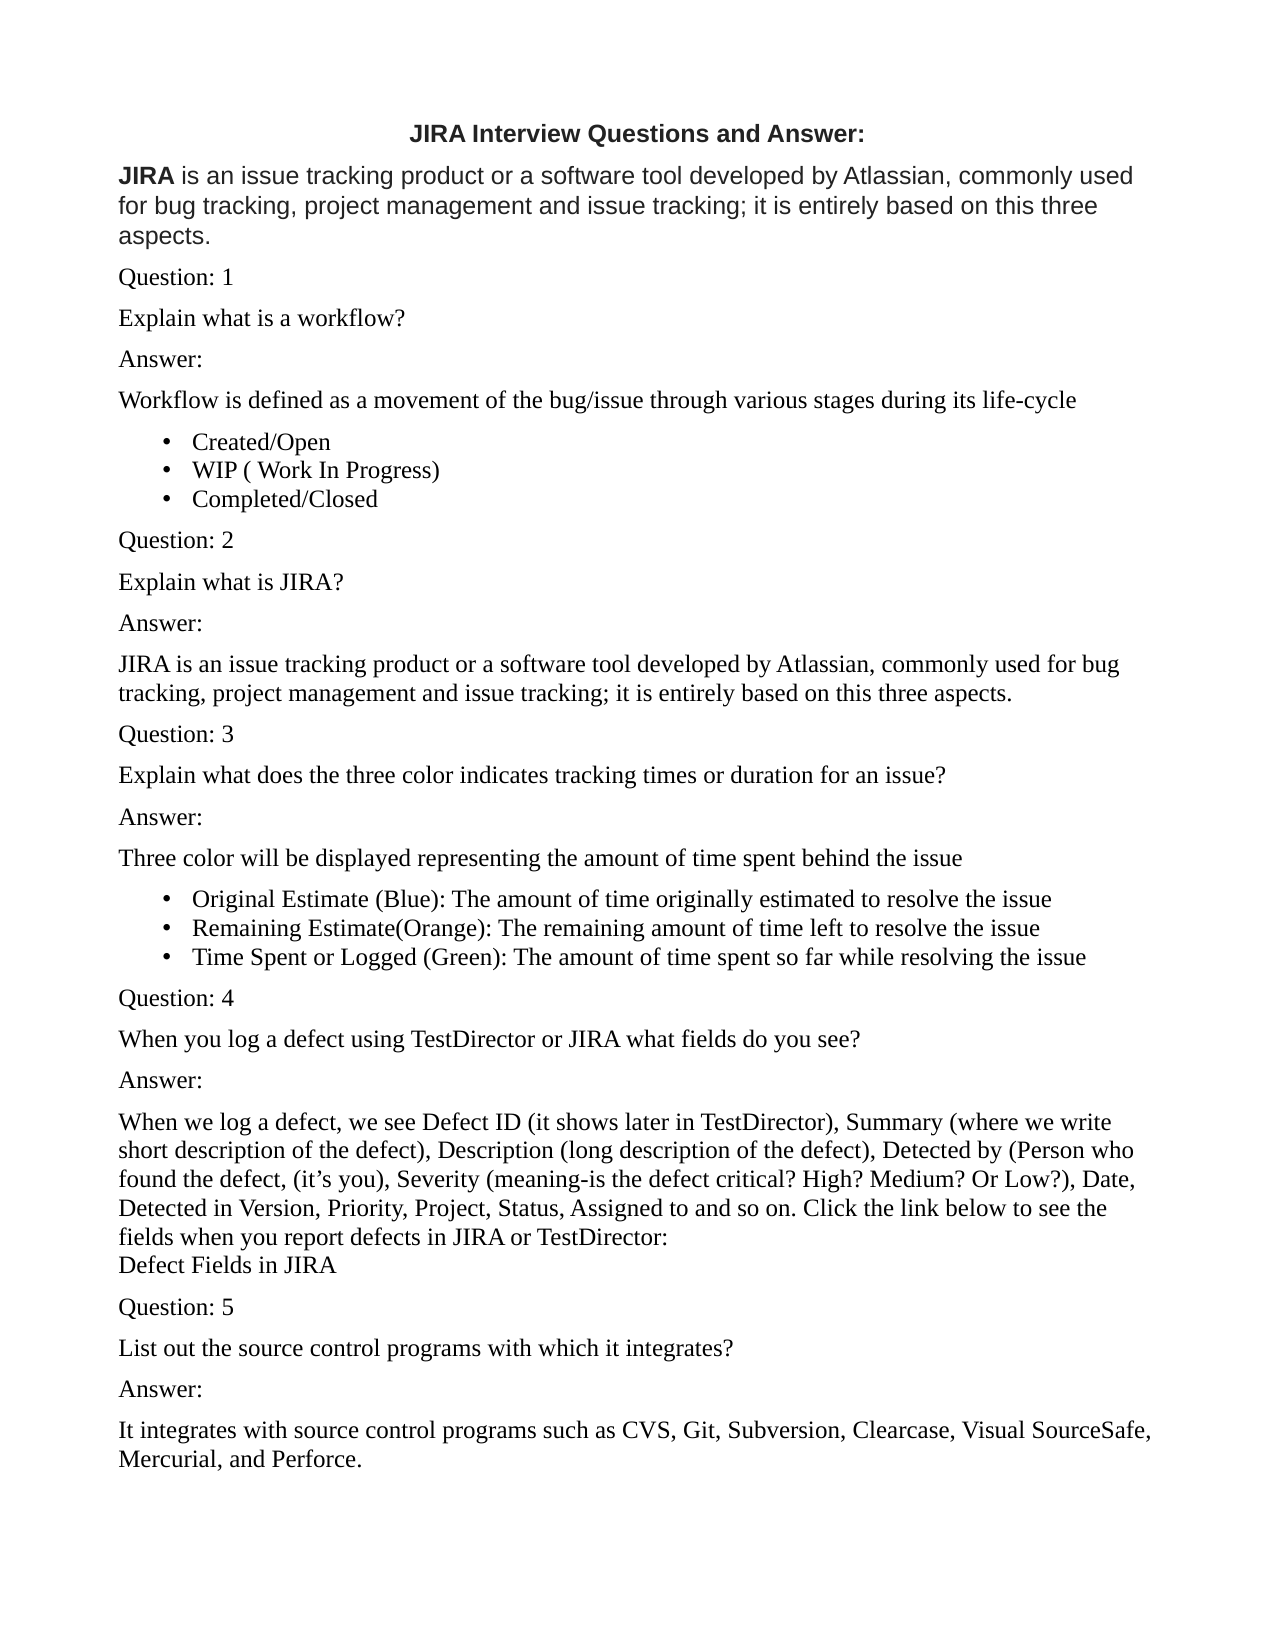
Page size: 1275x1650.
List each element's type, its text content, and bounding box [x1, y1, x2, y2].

list Original Estimate (Blue): The amount of time originally estimated to resolve the issue [162, 884, 1157, 913]
text Answer: [118, 1066, 1157, 1094]
text Answer: [118, 1374, 1157, 1403]
text Explain what is JIRA? [118, 567, 1157, 596]
text Question: 5 [118, 1292, 1157, 1321]
text When we log a defect, we see Defect ID (it shows later in TestDirector), Summary (where we write short description of the defect), Description (long description of the defect), Detected by (Person who found the defect, (it’s you), Severity (meaning-is the defect critical? High? Medium? Or Low?), Date, Detected in Version, Priority, Project, Status, Assigned to and so on. Click the link below to see the fields when you report defects in JIRA or TestDirector: Defect Fields in JIRA [118, 1107, 1157, 1279]
text List out the source control programs with which it integrates? [118, 1333, 1157, 1362]
text Question: 1 [118, 262, 1157, 291]
text Three color will be displayed representing the amount of time spent behind the issue [118, 843, 1157, 872]
text When you log a defect using TestDirector or JIRA what fields do you see? [118, 1024, 1157, 1053]
list WIP ( Work In Progress) [162, 456, 1157, 484]
list Remaining Estimate(Orange): The remaining amount of time left to resolve the issue [162, 913, 1157, 942]
text JIRA is an issue tracking product or a software tool developed by Atlassian, commonly used for bug tracking, project management and issue tracking; it is entirely based on this three aspects. [118, 160, 1157, 249]
text Answer: [118, 802, 1157, 831]
text Answer: [118, 344, 1157, 373]
text JIRA Interview Questions and Answer: [118, 118, 1157, 148]
text Explain what is a workflow? [118, 303, 1157, 332]
text Workflow is defined as a movement of the bug/issue through various stages during its life-cycle [118, 386, 1157, 414]
list Created/Open [162, 427, 1157, 456]
list Time Spent or Logged (Green): The amount of time spent so far while resolving the issue [162, 942, 1157, 971]
text Question: 4 [118, 983, 1157, 1012]
text Question: 2 [118, 526, 1157, 554]
text JIRA is an issue tracking product or a software tool developed by Atlassian, commonly used for bug tracking, project management and issue tracking; it is entirely based on this three aspects. [118, 649, 1157, 707]
list Completed/Closed [162, 484, 1157, 513]
text Question: 3 [118, 719, 1157, 748]
text Explain what does the three color indicates tracking times or duration for an issue? [118, 761, 1157, 789]
text Answer: [118, 608, 1157, 637]
text It integrates with source control programs such as CVS, Git, Subversion, Clearcase, Visual SourceSafe, Mercurial, and Perforce. [118, 1416, 1157, 1473]
